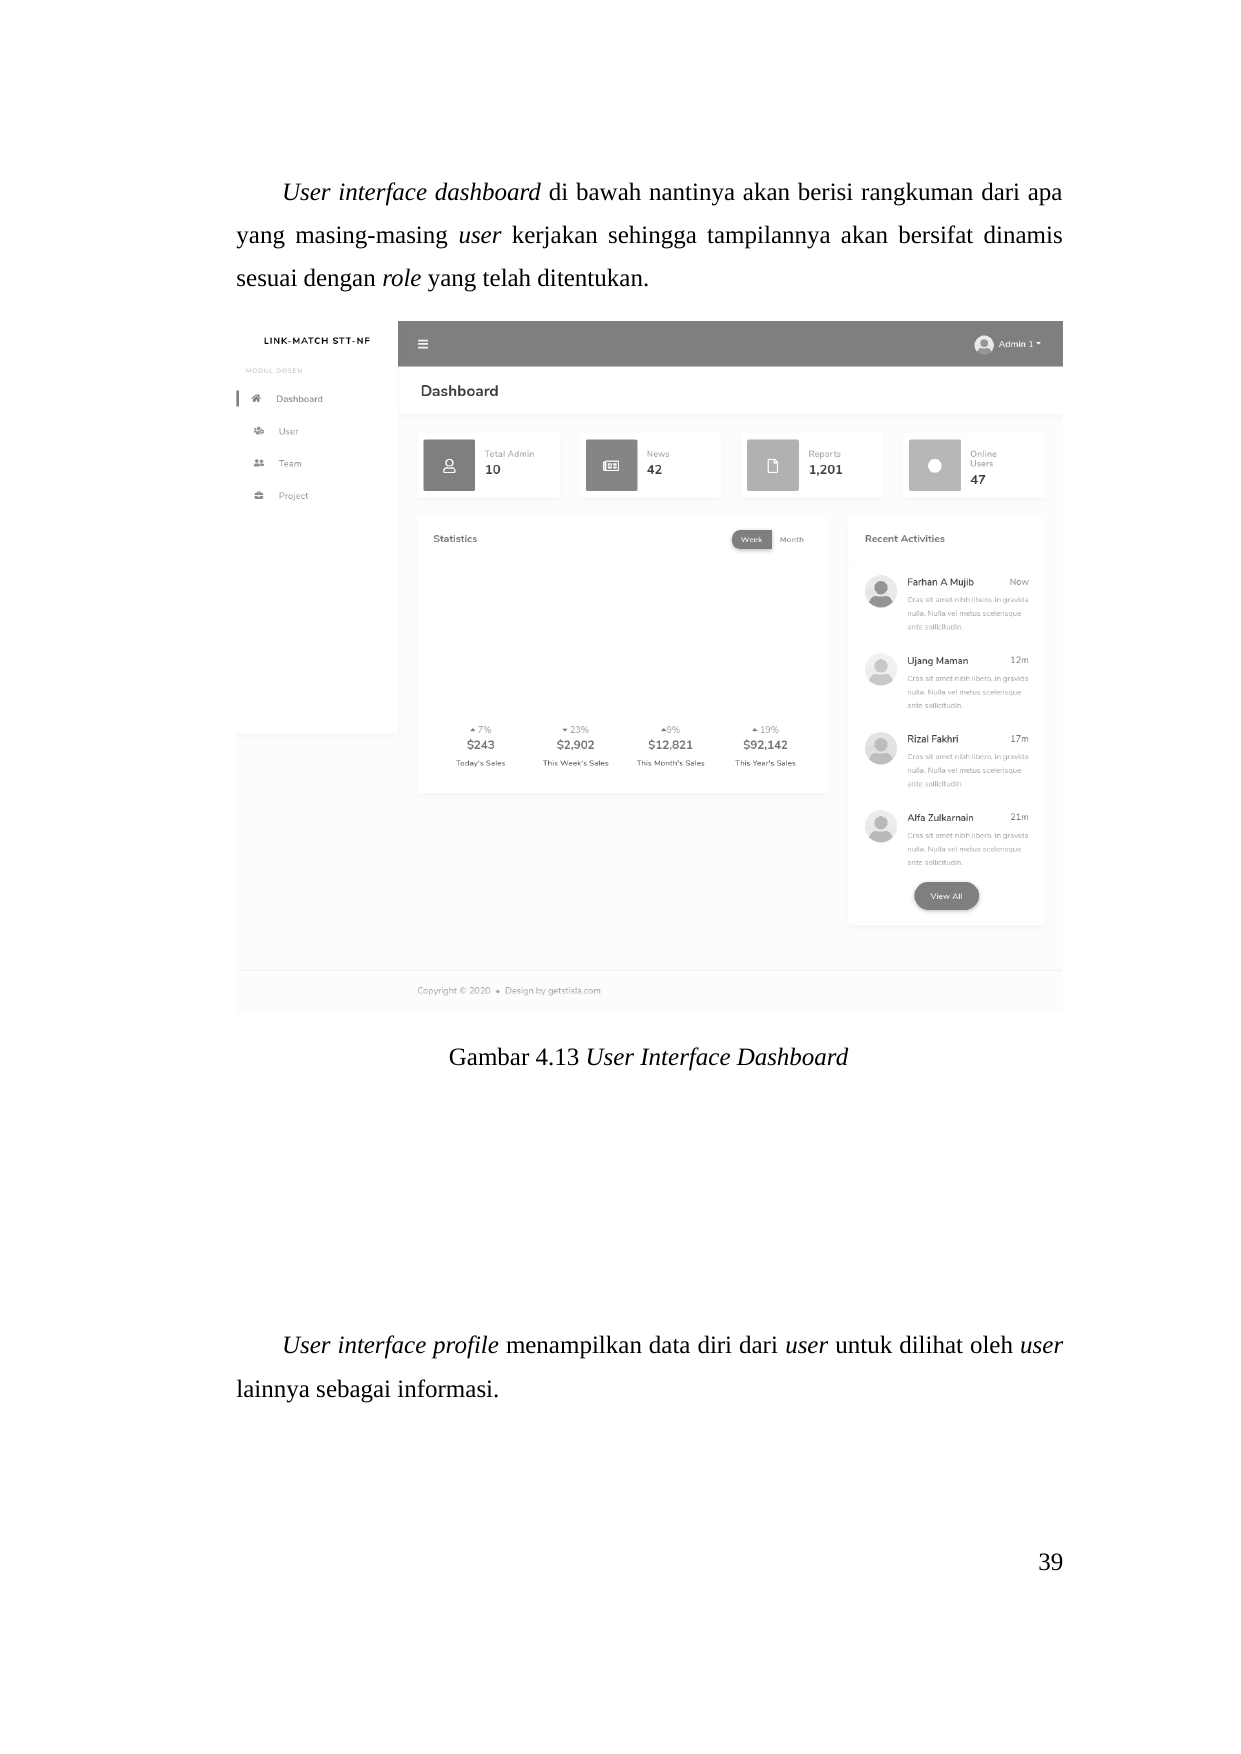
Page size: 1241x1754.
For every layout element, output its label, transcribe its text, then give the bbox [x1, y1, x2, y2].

text Gambar 4.13 User Interface Dashboard [236, 1042, 1063, 1071]
text User interface profile menampilkan data diri dari user untuk dilihat oleh user lainnya sebagai informasi. [236, 1331, 1063, 1402]
text User interface dashboard di bawah nantinya akan berisi rangkuman dari apa yang masing-masing user kerjakan sehingga tampilannya akan bersifat dinamis sesuai dengan role yang telah ditentukan. [236, 177, 1063, 292]
picture [236, 321, 1063, 1014]
